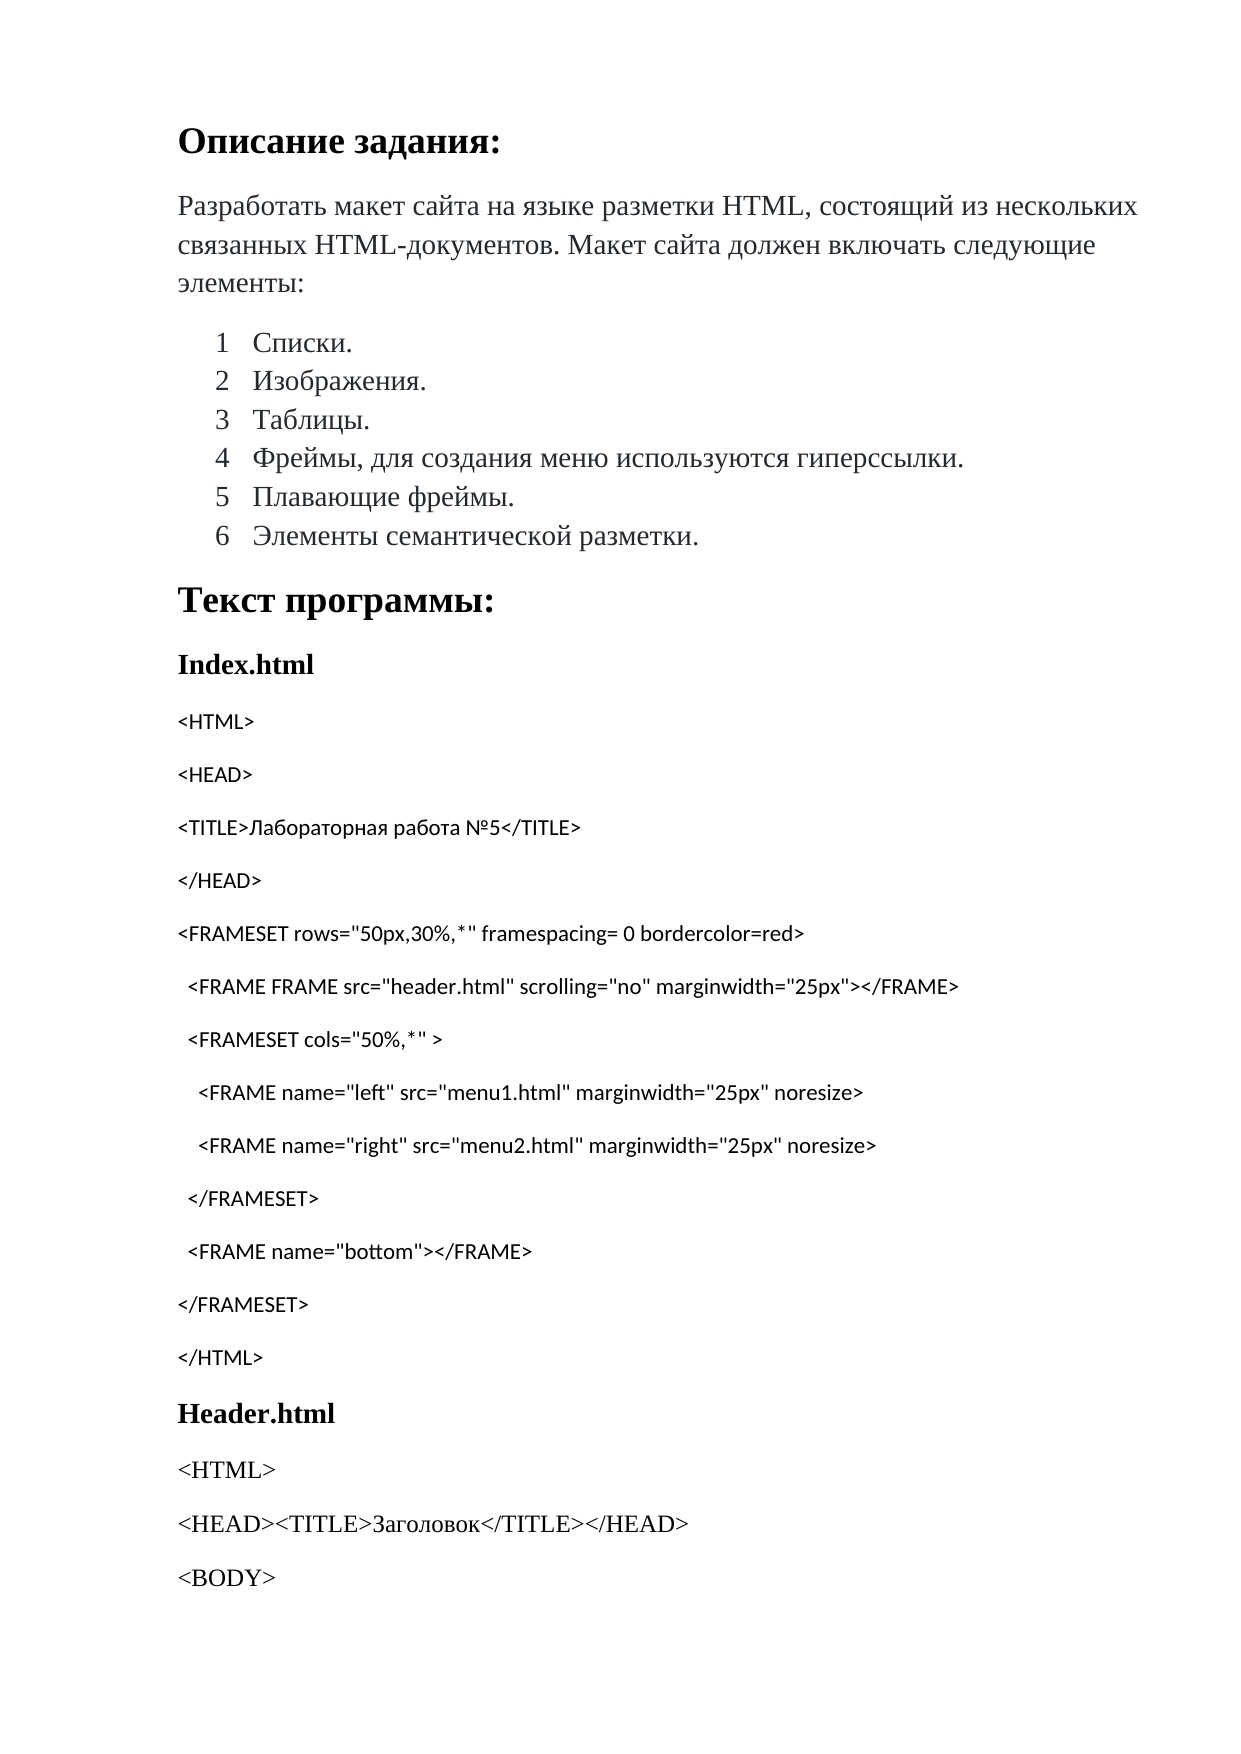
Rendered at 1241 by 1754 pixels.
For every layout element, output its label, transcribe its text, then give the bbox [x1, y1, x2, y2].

list Плавающие фреймы. [215, 479, 1152, 513]
list Элементы семантической разметки. [215, 518, 1152, 551]
text <TITLE>Лабораторная работа №5</TITLE> [177, 813, 1152, 841]
text </HTML> [177, 1343, 1152, 1371]
list Таблицы. [215, 402, 1152, 436]
text <FRAME name="left" src="menu1.html" marginwidth="25px" noresize> [177, 1078, 1152, 1106]
text </FRAMESET> [177, 1184, 1152, 1212]
text <HTML> [177, 707, 1152, 735]
text Index.html [177, 647, 1152, 681]
text <FRAME FRAME src="header.html" scrolling="no" marginwidth="25px"></FRAME> [177, 972, 1152, 1000]
text <HEAD> [177, 760, 1152, 788]
text <FRAME name="right" src="menu2.html" marginwidth="25px" noresize> [177, 1131, 1152, 1159]
text <FRAMESET cols="50%,*" > [177, 1025, 1152, 1053]
text Header.html [177, 1396, 1152, 1430]
text </HEAD> [177, 866, 1152, 894]
text Разработать макет сайта на языке разметки HTML, состоящий из нескольких связанных HTML-документов. Макет сайта должен включать следующие элементы: [177, 188, 1152, 299]
text <FRAMESET rows="50px,30%,*" framespacing= 0 bordercolor=red> [177, 919, 1152, 947]
text <BODY> [177, 1563, 1152, 1592]
text <HEAD><TITLE>Заголовок</TITLE></HEAD> [177, 1509, 1152, 1538]
text </FRAMESET> [177, 1290, 1152, 1318]
list Изображения. [215, 363, 1152, 397]
list Списки. [215, 325, 1152, 358]
text Текст программы: [177, 577, 1152, 620]
text <FRAME name="bottom"></FRAME> [177, 1237, 1152, 1265]
text Описание задания: [177, 118, 1152, 161]
list Фреймы, для создания меню используются гиперссылки. [215, 441, 1152, 474]
text <HTML> [177, 1456, 1152, 1484]
